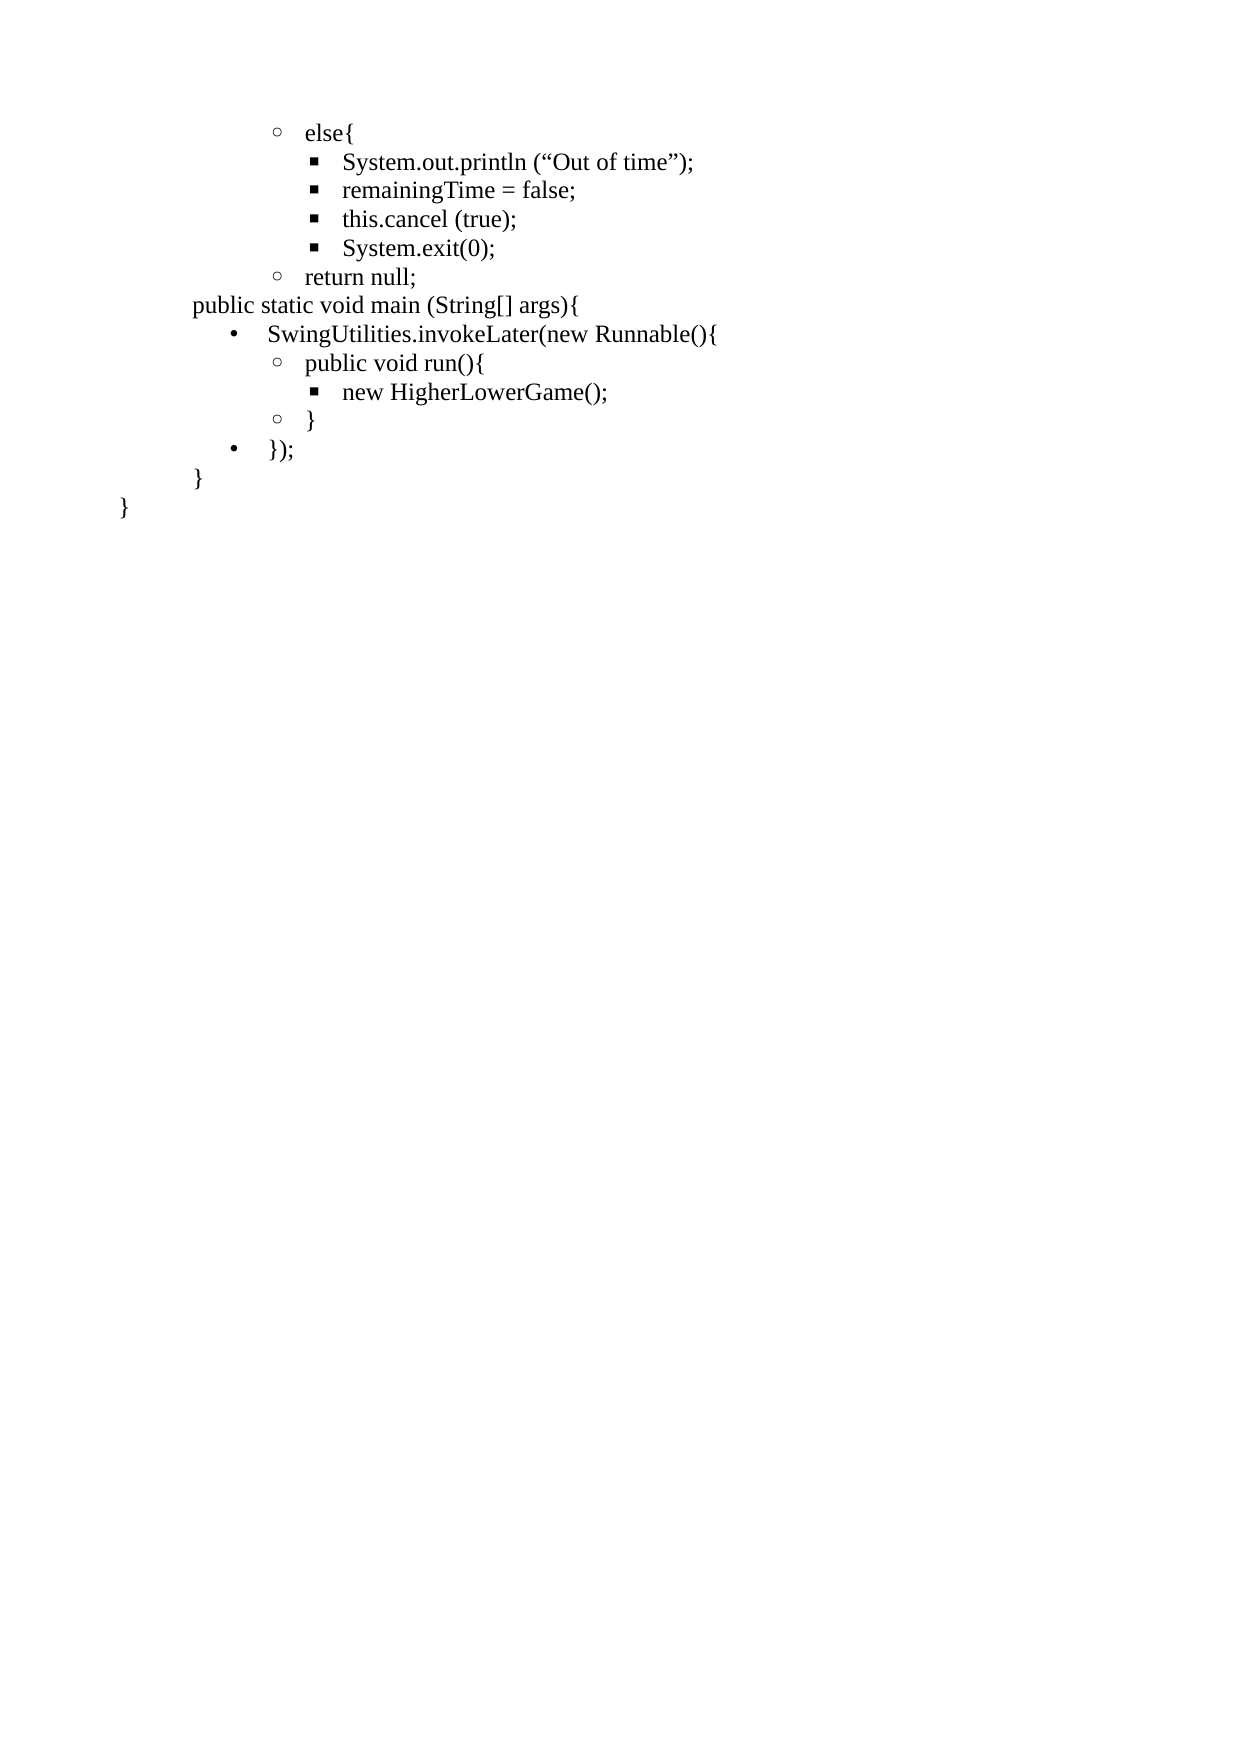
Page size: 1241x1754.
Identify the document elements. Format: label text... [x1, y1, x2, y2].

list }); [229, 434, 1122, 463]
list return null; [267, 262, 1122, 291]
list public void run(){ [267, 348, 1122, 377]
list remainingTime = false; [304, 176, 1122, 204]
list } [267, 406, 1122, 434]
list new HigherLowerGame(); [304, 377, 1122, 406]
list this.cancel (true); [304, 204, 1122, 233]
text } [118, 492, 1122, 521]
list System.out.println (“Out of time”); [304, 147, 1122, 176]
list else{ [267, 118, 1122, 147]
list System.exit(0); [304, 233, 1122, 262]
list SwingUtilities.invokeLater(new Runnable(){ [229, 319, 1122, 348]
text public static void main (String[] args){ [118, 291, 1122, 319]
text } [118, 463, 1122, 492]
